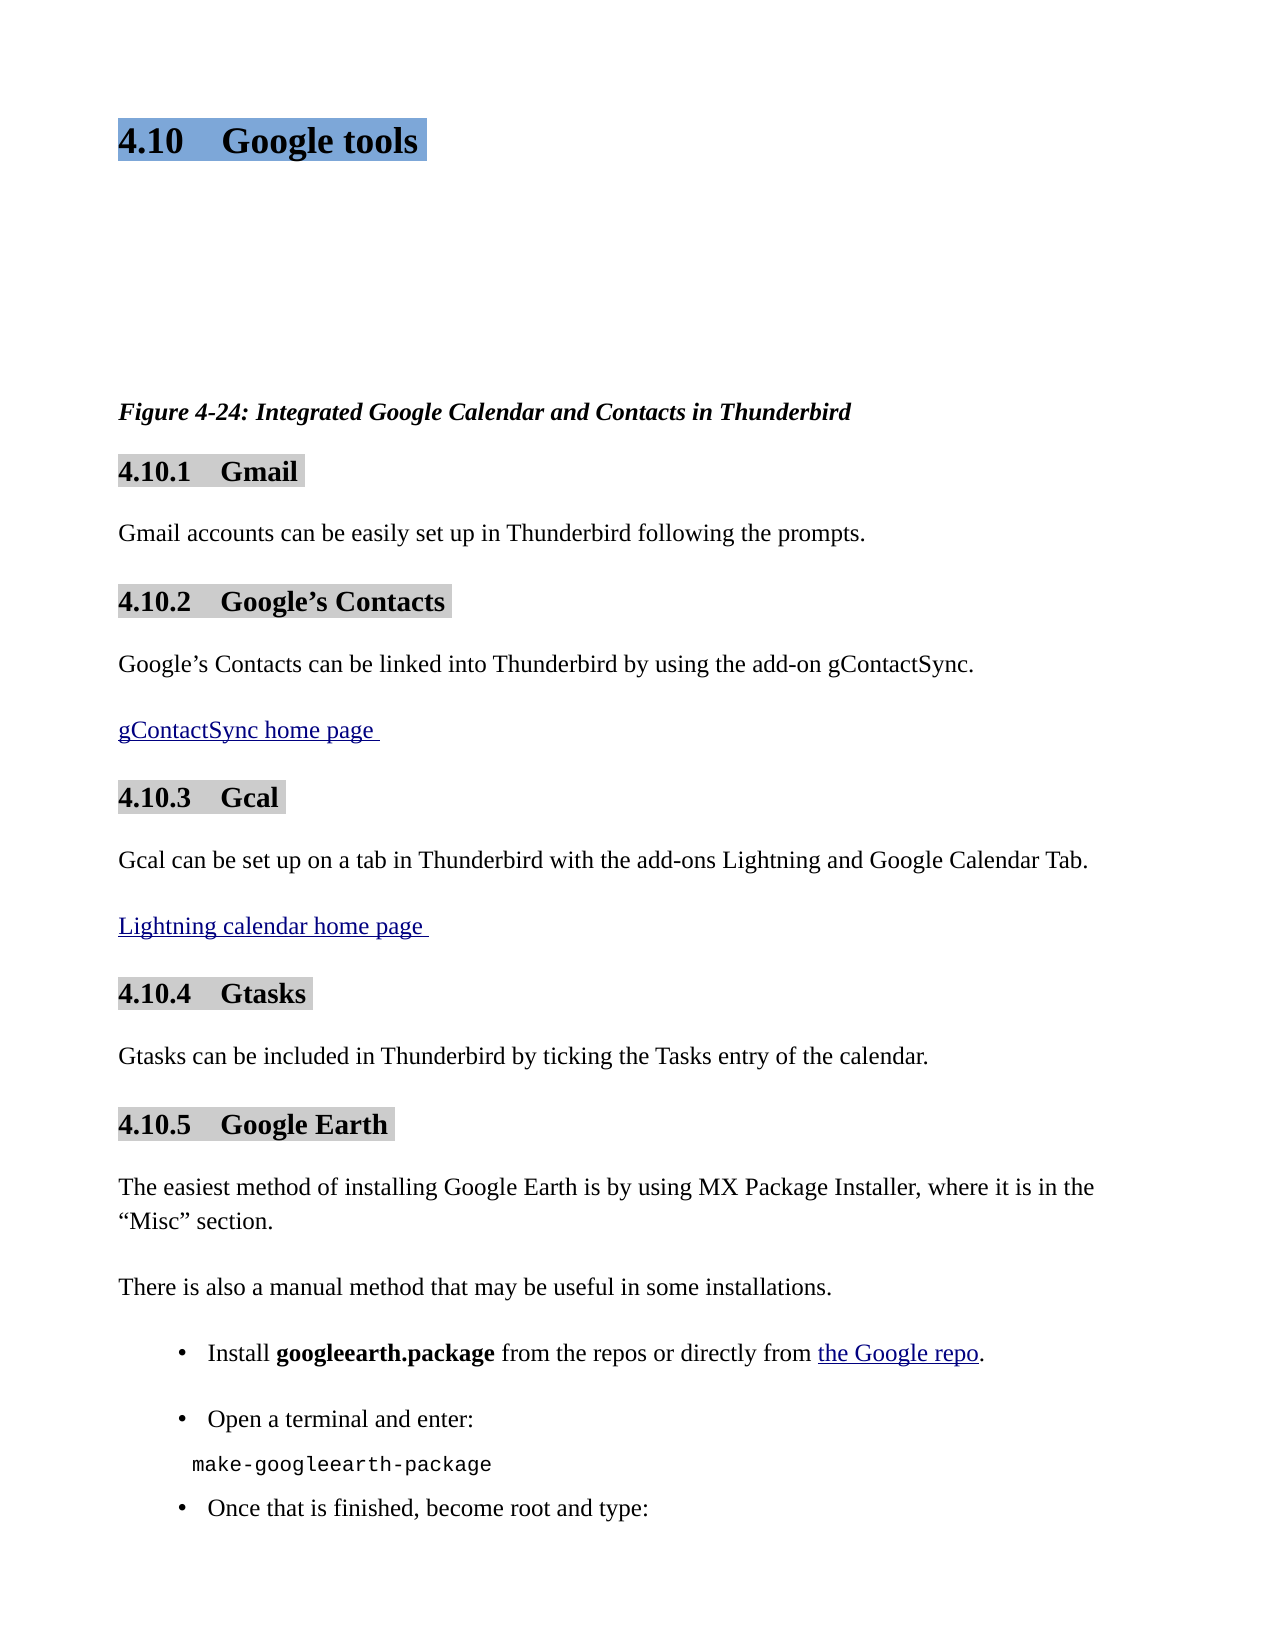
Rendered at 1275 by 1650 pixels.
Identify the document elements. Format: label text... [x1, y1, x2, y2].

text Gtasks can be included in Thunderbird by ticking the Tasks entry of the calendar. [118, 1041, 1157, 1070]
list make-googleearth-package [162, 1454, 1157, 1477]
subtitle 4.10 Google tools [427, 118, 1157, 161]
subtitle 4.10.4 Gtasks [313, 977, 1157, 1010]
subtitle 4.10.5 Google Earth [395, 1107, 1157, 1141]
subtitle 4.10.3 Gcal [286, 780, 1157, 814]
text The easiest method of installing Google Earth is by using MX Package Installer, where it is in the “Misc” section. [118, 1172, 1157, 1235]
text Gcal can be set up on a tab in Thunderbird with the add-ons Lightning and Google Calendar Tab. [118, 845, 1157, 874]
text Lightning calendar home page [118, 911, 1157, 940]
subtitle 4.10.2 Google’s Contacts [452, 584, 1157, 618]
text gContactSync home page [118, 715, 1157, 743]
text There is also a manual method that may be useful in some installations. [118, 1272, 1157, 1301]
list Open a terminal and enter: [178, 1404, 1141, 1432]
text Gmail accounts can be easily set up in Thunderbird following the prompts. [118, 518, 1157, 547]
text Figure 4-24: Integrated Google Calendar and Contacts in Thunderbird [118, 397, 1157, 426]
list Install googleearth.package from the repos or directly from the Google repo. [178, 1338, 1141, 1367]
subtitle 4.10.1 Gmail [305, 454, 1157, 487]
text Google’s Contacts can be linked into Thunderbird by using the add-on gContactSync. [118, 649, 1157, 678]
list Once that is finished, become root and type: [178, 1493, 1141, 1522]
